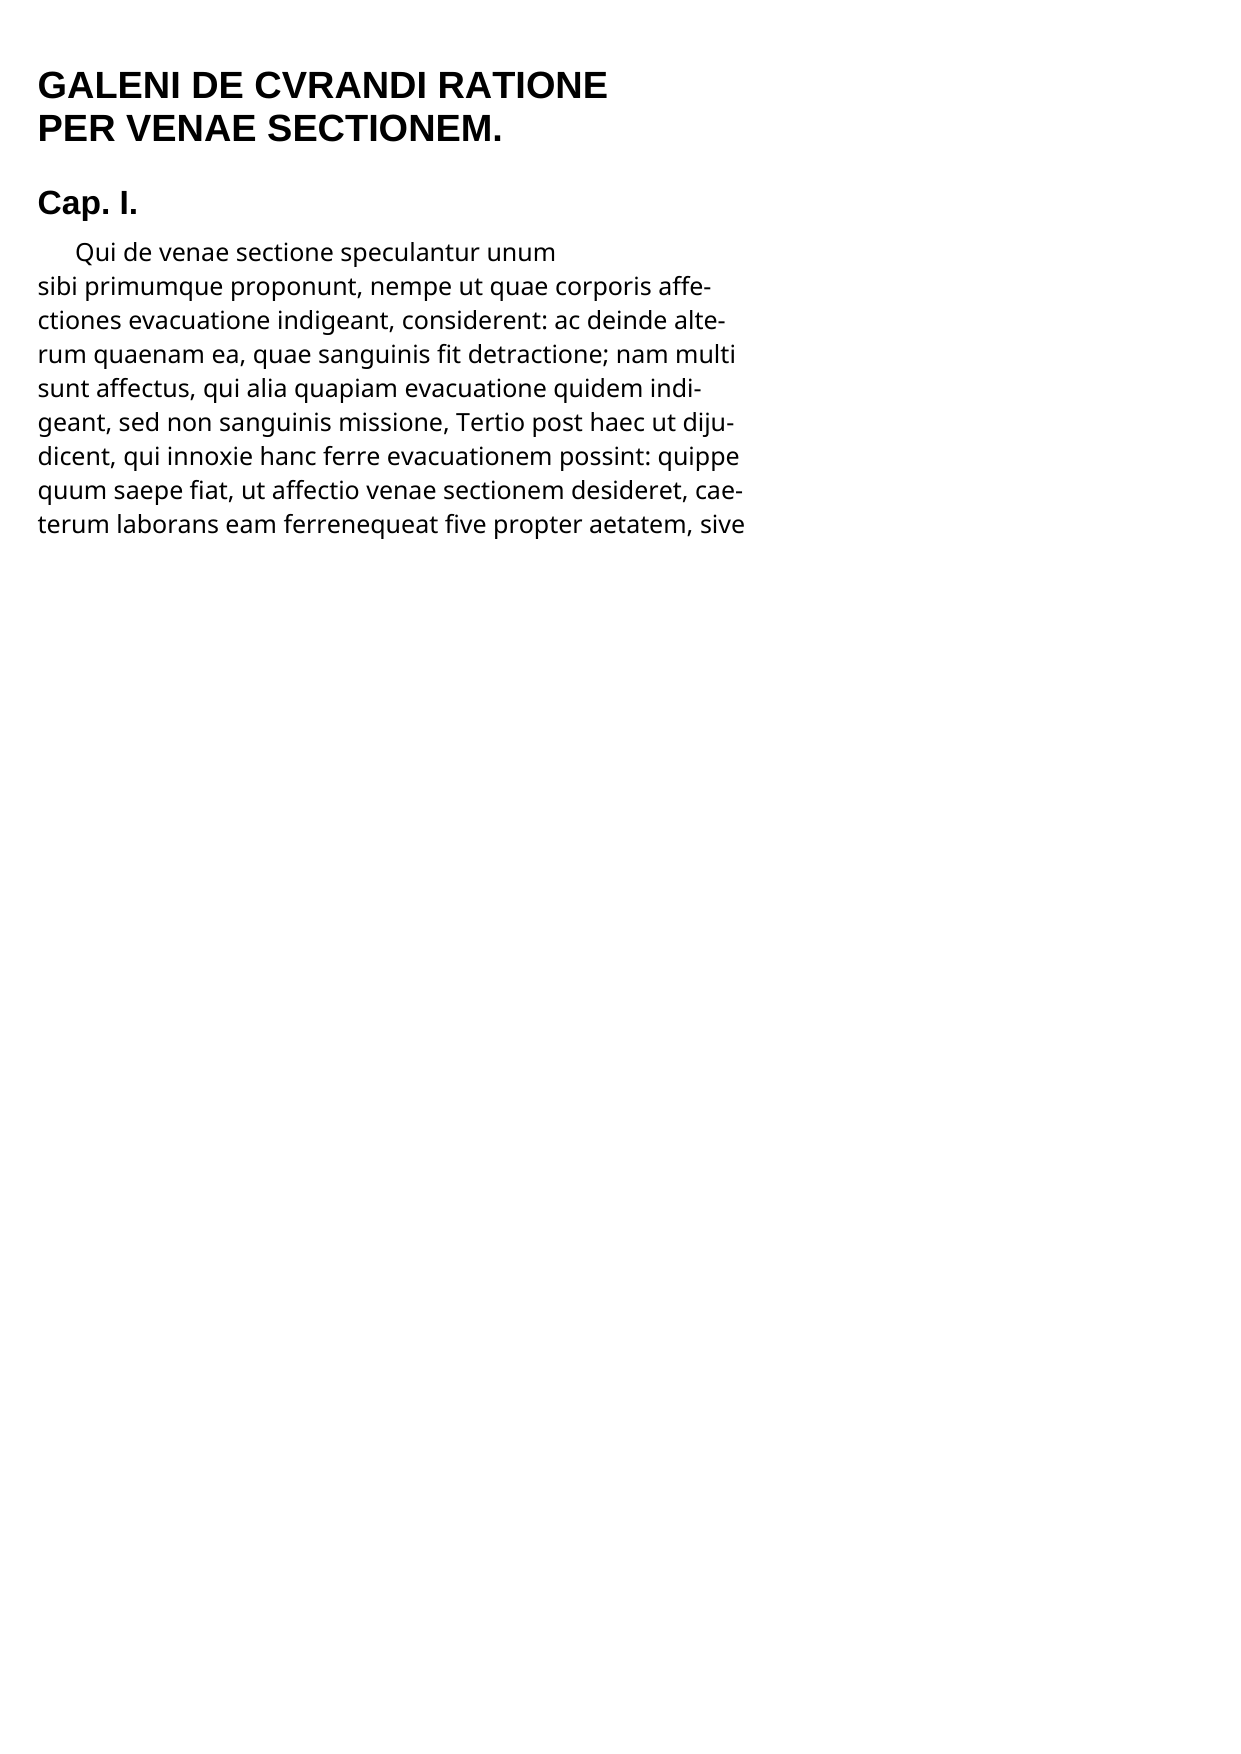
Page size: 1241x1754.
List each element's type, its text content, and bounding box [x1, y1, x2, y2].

subtitle GALENI DE CVRANDI RATIONE PER VENAE SECTIONEM. [37, 62, 1203, 150]
subtitle Cap. I. [37, 183, 1203, 222]
text Qui de venae sectione speculantur unum sibi primumque proponunt, nempe ut quae corporis affe- ctiones evacuatione indigeant, considerent: ac deinde alte- rum quaenam ea, quae sanguinis fit detractione; nam multi sunt affectus, qui alia quapiam evacuatione quidem indi- geant, sed non sanguinis missione, Tertio post haec ut diju- dicent, qui innoxie hanc ferre evacuationem possint: quippe quum saepe fiat, ut affectio venae sectionem desideret, cae- terum laborans eam ferrenequeat five propter aetatem, sive [37, 234, 1203, 541]
